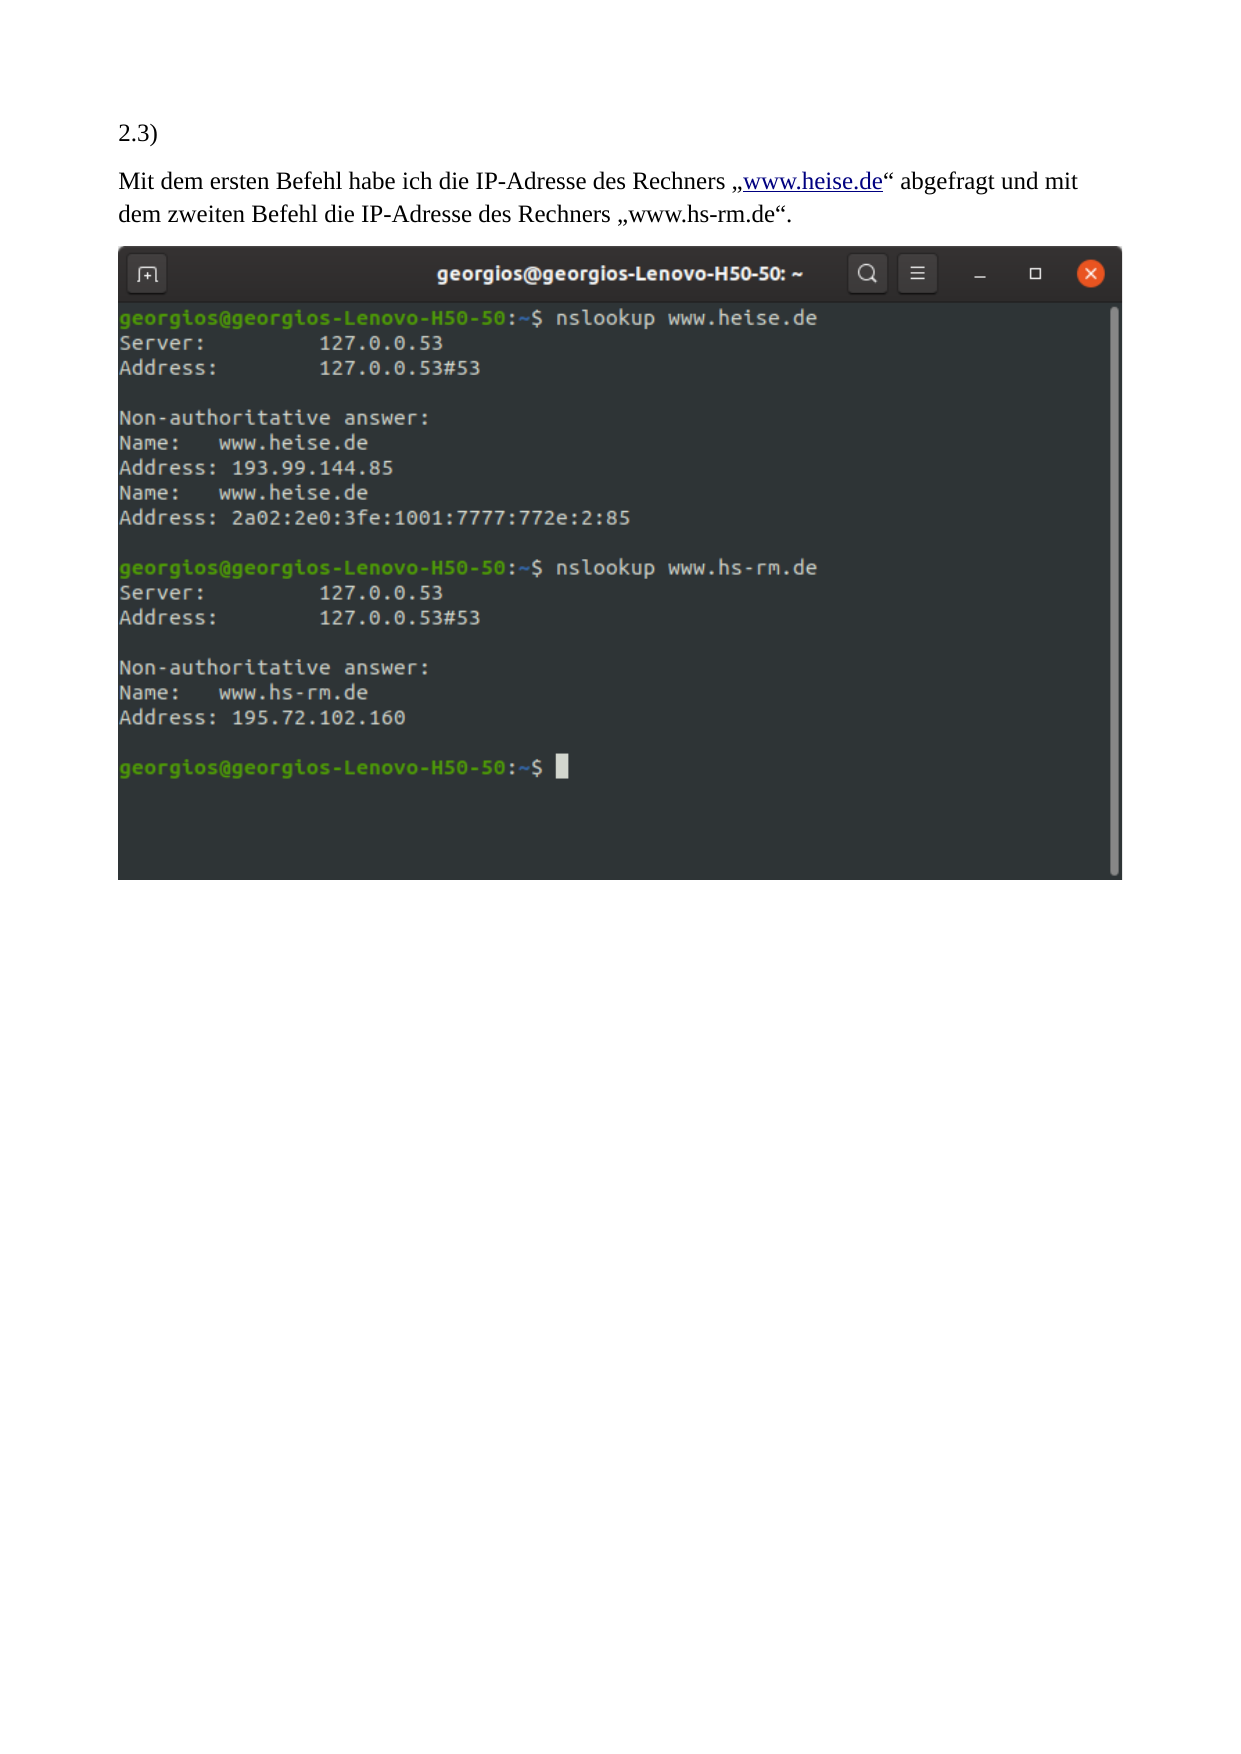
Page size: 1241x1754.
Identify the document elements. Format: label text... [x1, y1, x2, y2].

picture [118, 246, 1123, 880]
text Mit dem ersten Befehl habe ich die IP-Adresse des Rechners „www.heise.de“ abgefragt und mit dem zweiten Befehl die IP-Adresse des Rechners „www.hs-rm.de“. [118, 166, 1122, 227]
text 2.3) [118, 118, 1122, 147]
